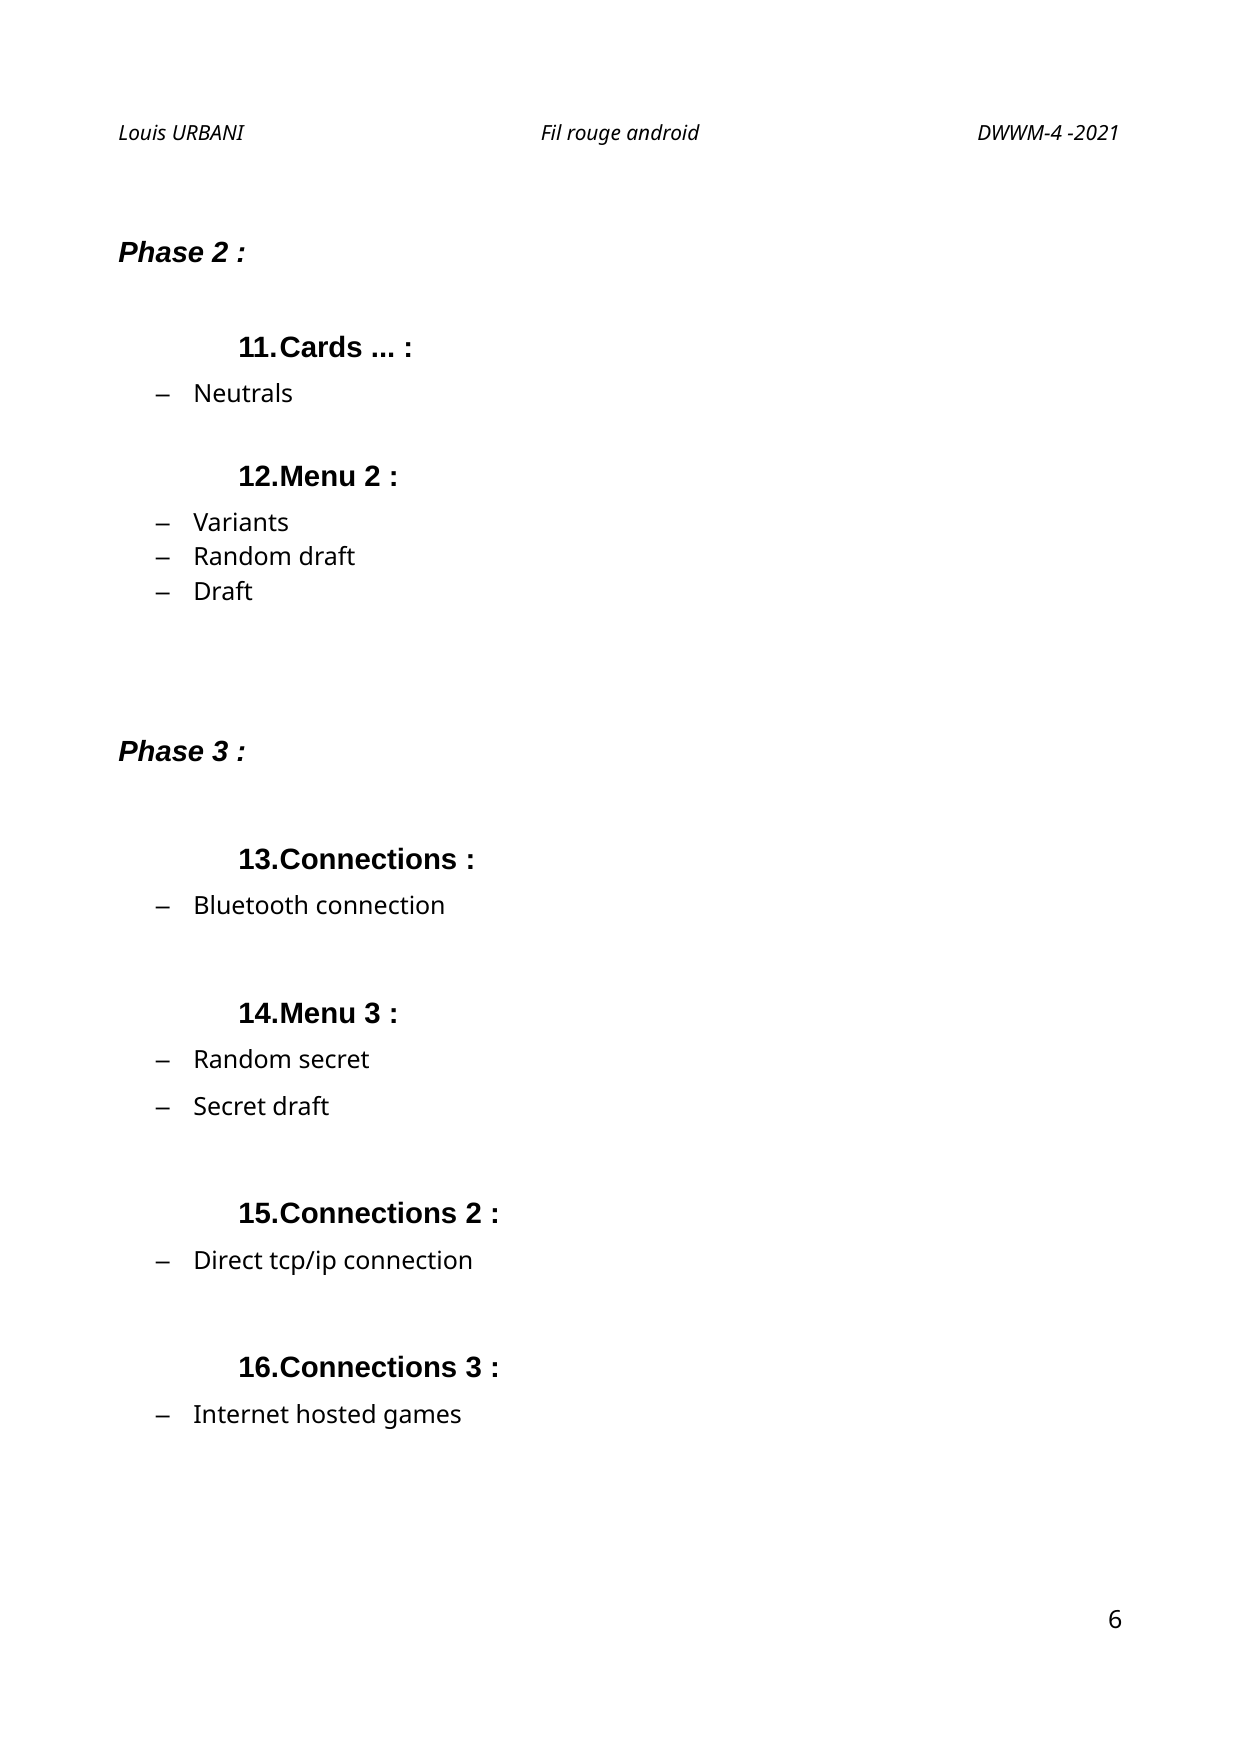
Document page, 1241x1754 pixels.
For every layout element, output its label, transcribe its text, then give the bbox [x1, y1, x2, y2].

subtitle Menu 3 : [238, 996, 1122, 1029]
list Random draft [156, 539, 1122, 573]
subtitle Phase 2 : [118, 235, 1122, 269]
list Internet hosted games [156, 1396, 1122, 1430]
list Random secret [156, 1042, 1122, 1076]
list Neutrals [156, 376, 1122, 410]
subtitle Connections 3 : [238, 1350, 1122, 1384]
subtitle Menu 2 : [238, 459, 1122, 492]
subtitle Cards ... : [238, 330, 1122, 363]
list Secret draft [156, 1088, 1122, 1122]
subtitle Connections 2 : [238, 1196, 1122, 1230]
subtitle Phase 3 : [118, 734, 1122, 768]
list Direct tcp/ip connection [156, 1242, 1122, 1276]
list Bluetooth connection [156, 888, 1122, 922]
list Variants [156, 505, 1122, 539]
subtitle Connections : [238, 842, 1122, 875]
list Draft [156, 573, 1122, 607]
